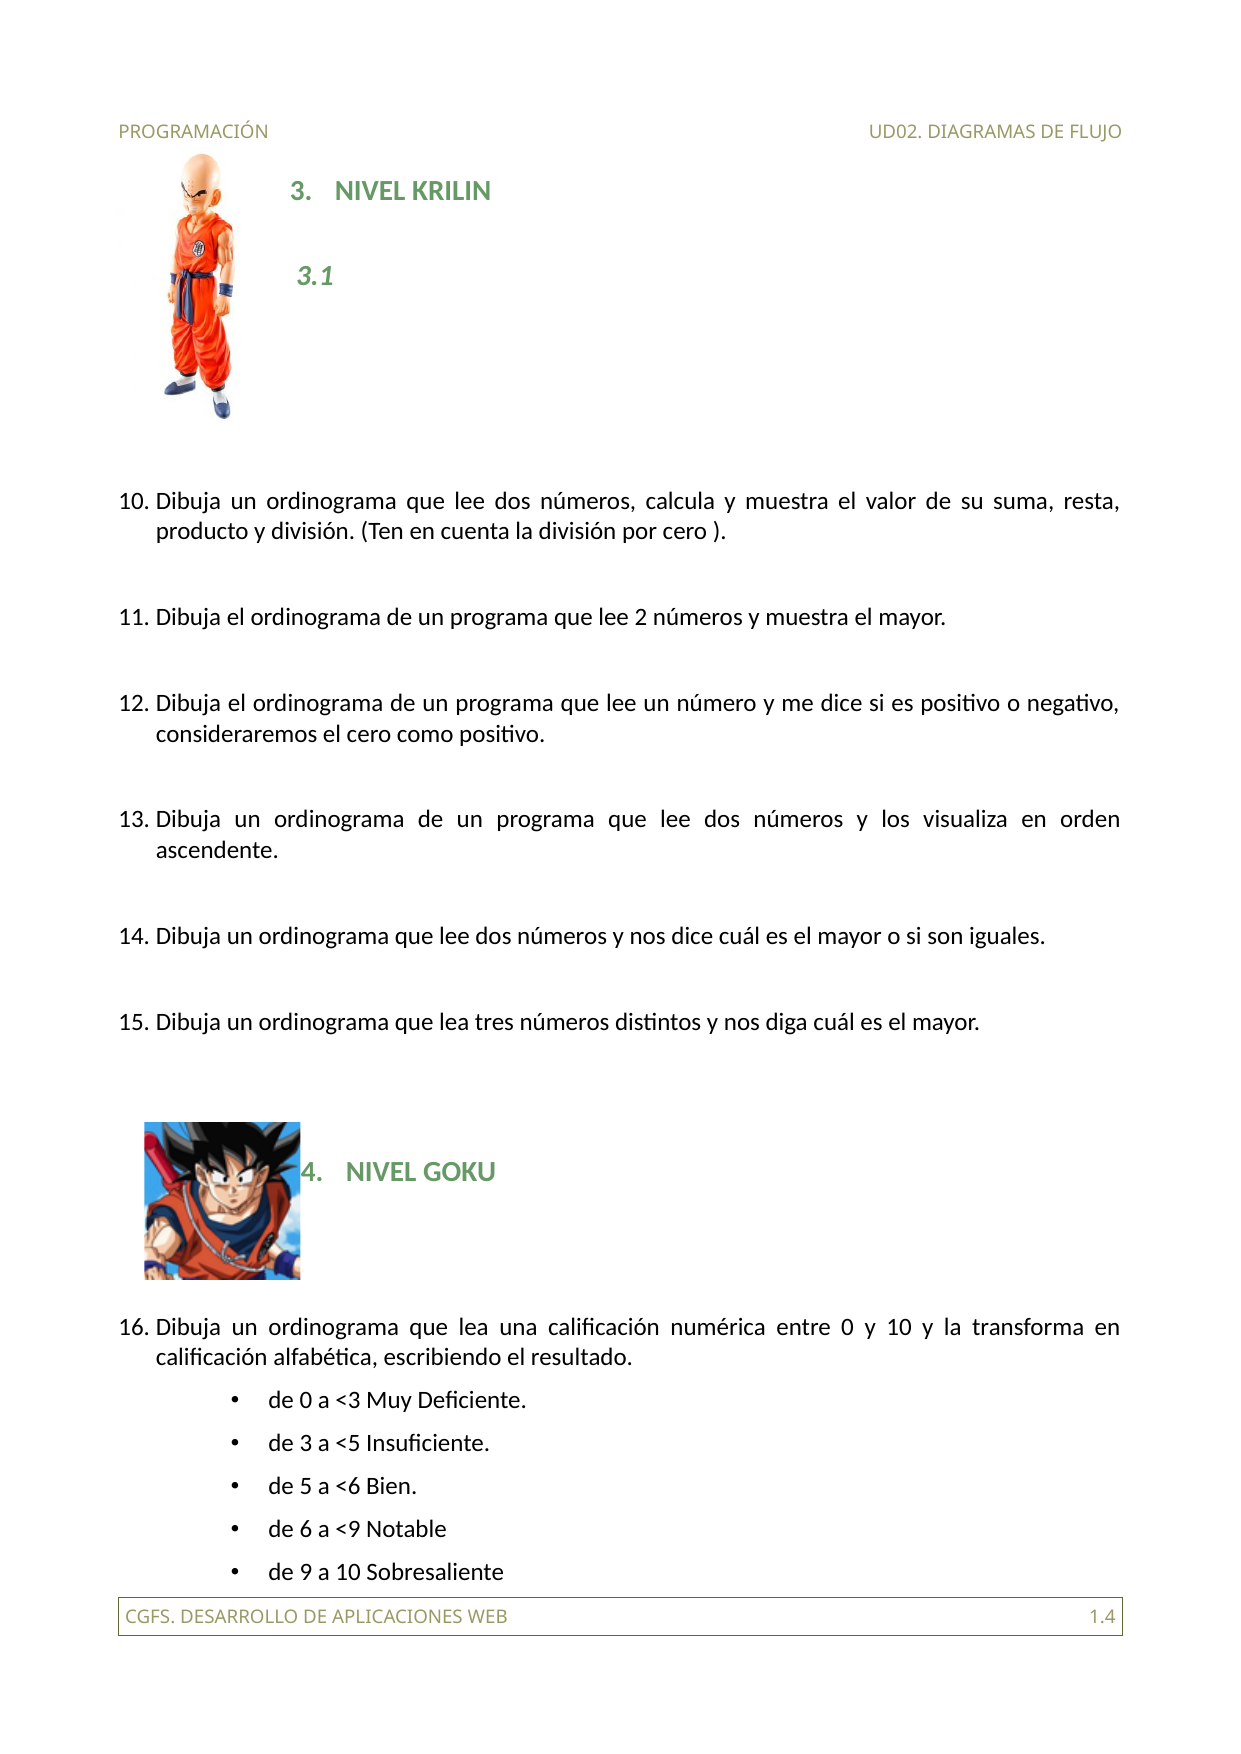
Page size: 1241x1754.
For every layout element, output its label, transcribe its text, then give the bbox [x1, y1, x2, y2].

list Dibuja el ordinograma de un programa que lee un número y me dice si es positivo o negativo, consideraremos el cero como positivo. [118, 687, 1122, 748]
subtitle [118, 1153, 144, 1189]
subtitle NIVEL KRILIN [290, 172, 1122, 208]
list de 9 a 10 Sobresaliente [231, 1556, 1122, 1586]
list Dibuja un ordinograma de un programa que lee dos números y los visualiza en orden ascendente. [118, 803, 1122, 864]
list Dibuja el ordinograma de un programa que lee 2 números y muestra el mayor. [118, 601, 1122, 632]
subtitle NIVEL GOKU [301, 1153, 1122, 1189]
list Dibuja un ordinograma que lee dos números, calcula y muestra el valor de su suma, resta, producto y división. (Ten en cuenta la división por cero ). [118, 485, 1122, 546]
list de 6 a <9 Notable [231, 1513, 1122, 1543]
list Dibuja un ordinograma que lea una calificación numérica entre 0 y 10 y la transforma en calificación alfabética, escribiendo el resultado. [118, 1311, 1122, 1372]
list de 3 a <5 Insuficiente. [231, 1427, 1122, 1458]
list Dibuja un ordinograma que lee dos números y nos dice cuál es el mayor o si son iguales. [118, 920, 1122, 950]
list Dibuja un ordinograma que lea tres números distintos y nos diga cuál es el mayor. [118, 1006, 1122, 1036]
list de 5 a <6 Bien. [231, 1470, 1122, 1501]
list de 0 a <3 Muy Deficiente. [231, 1384, 1122, 1415]
